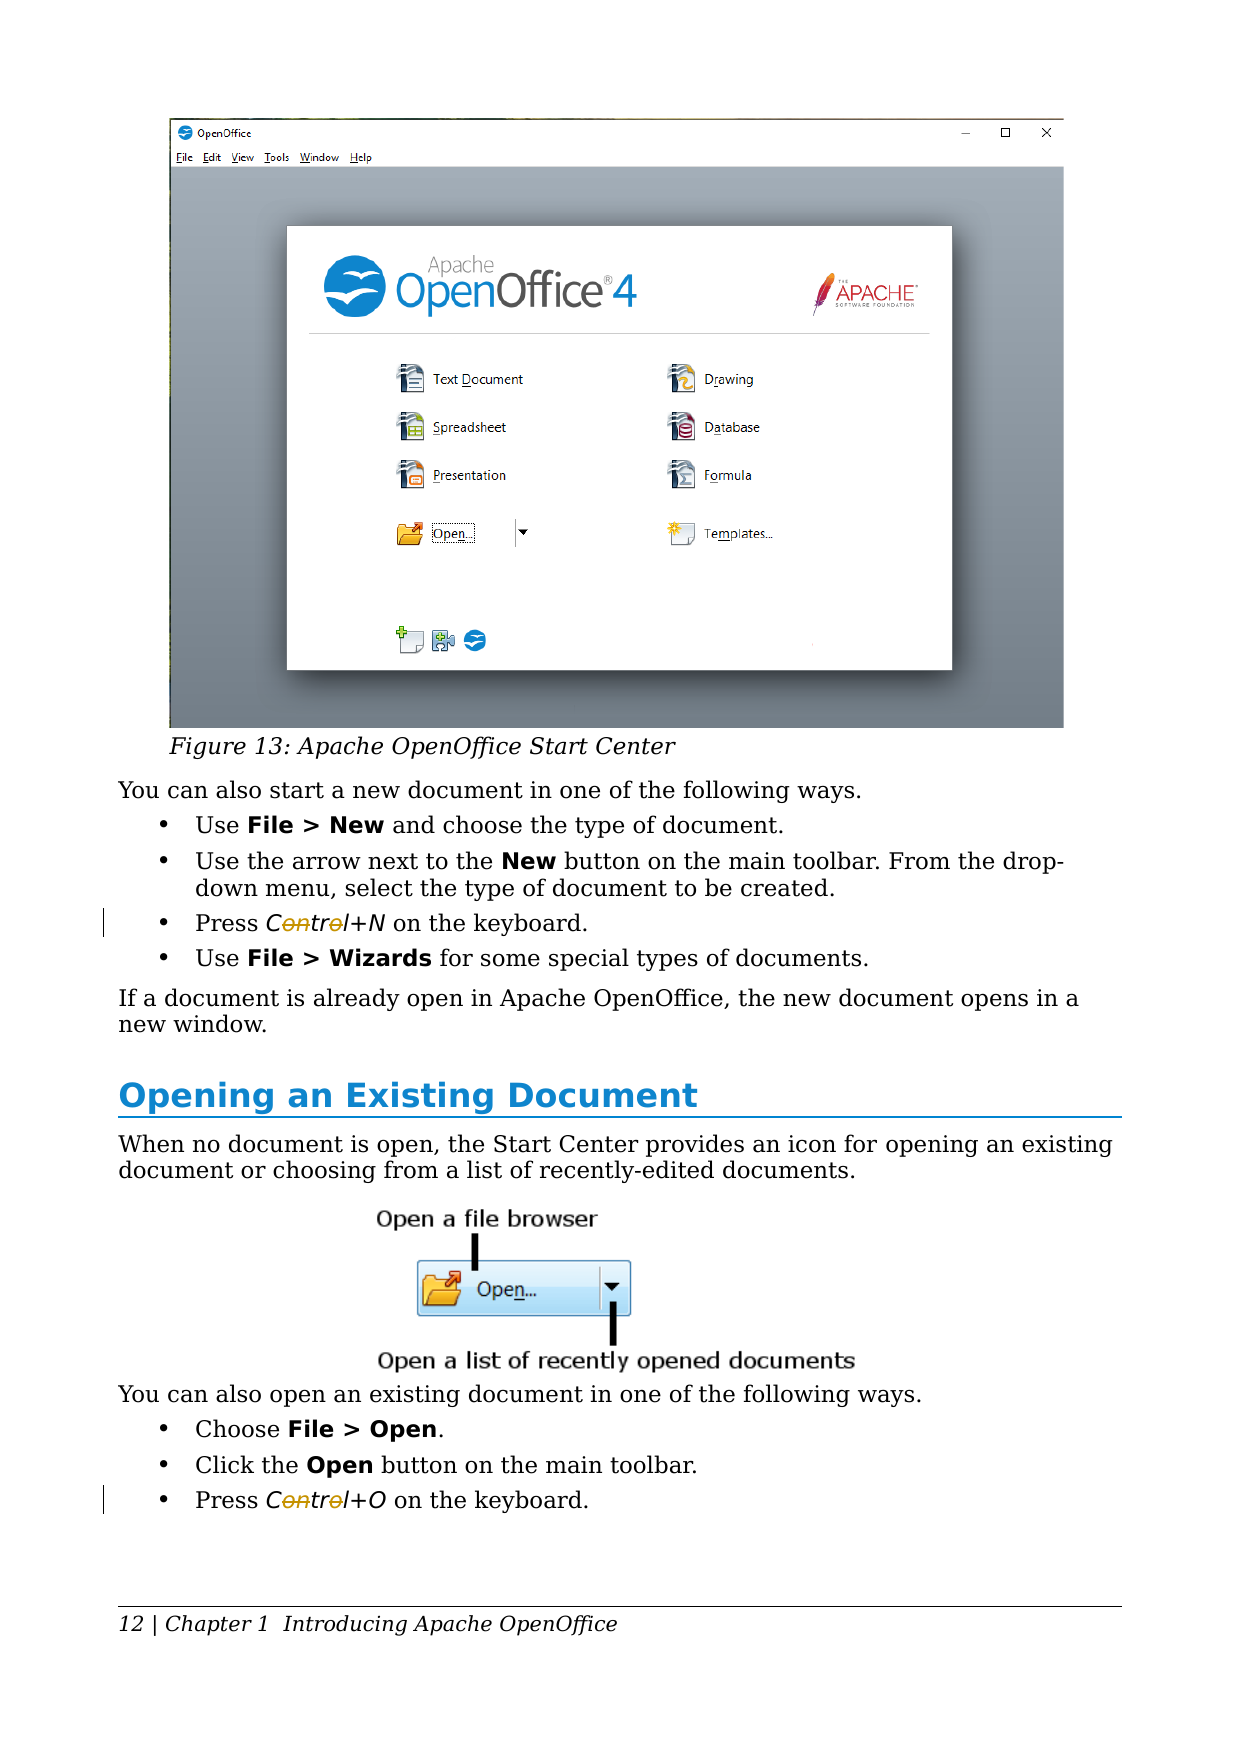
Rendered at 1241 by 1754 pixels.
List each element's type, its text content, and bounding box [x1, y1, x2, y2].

list You can also start a new document in one of the following ways. [118, 777, 1122, 804]
list Use the arrow next to the New button on the main toolbar. From the drop-down menu, select the type of document to be created. [156, 846, 1122, 902]
list You can also open an existing document in one of the following ways. [118, 1381, 1122, 1408]
text Figure 13: Apache OpenOffice Start Center [169, 728, 1063, 759]
list Use File > Wizards for some special types of documents. [156, 943, 1122, 973]
text When no document is open, the Start Center provides an icon for opening an existing document or choosing from a list of recently-edited documents. [118, 1131, 1122, 1184]
picture [169, 118, 1064, 728]
list Click the Open button on the main toolbar. [156, 1450, 1122, 1479]
picture [368, 1196, 872, 1382]
list Choose File > Open. [156, 1414, 1122, 1444]
list Press Ctrl+N on the keyboard. [156, 908, 1122, 937]
subtitle Opening an Existing Document [118, 1077, 1122, 1116]
list Press Ctrl+O on the keyboard. [156, 1485, 1122, 1514]
list Use File > New and choose the type of document. [156, 811, 1122, 840]
text If a document is already open in Apache OpenOffice, the new document opens in a new window. [118, 985, 1122, 1038]
